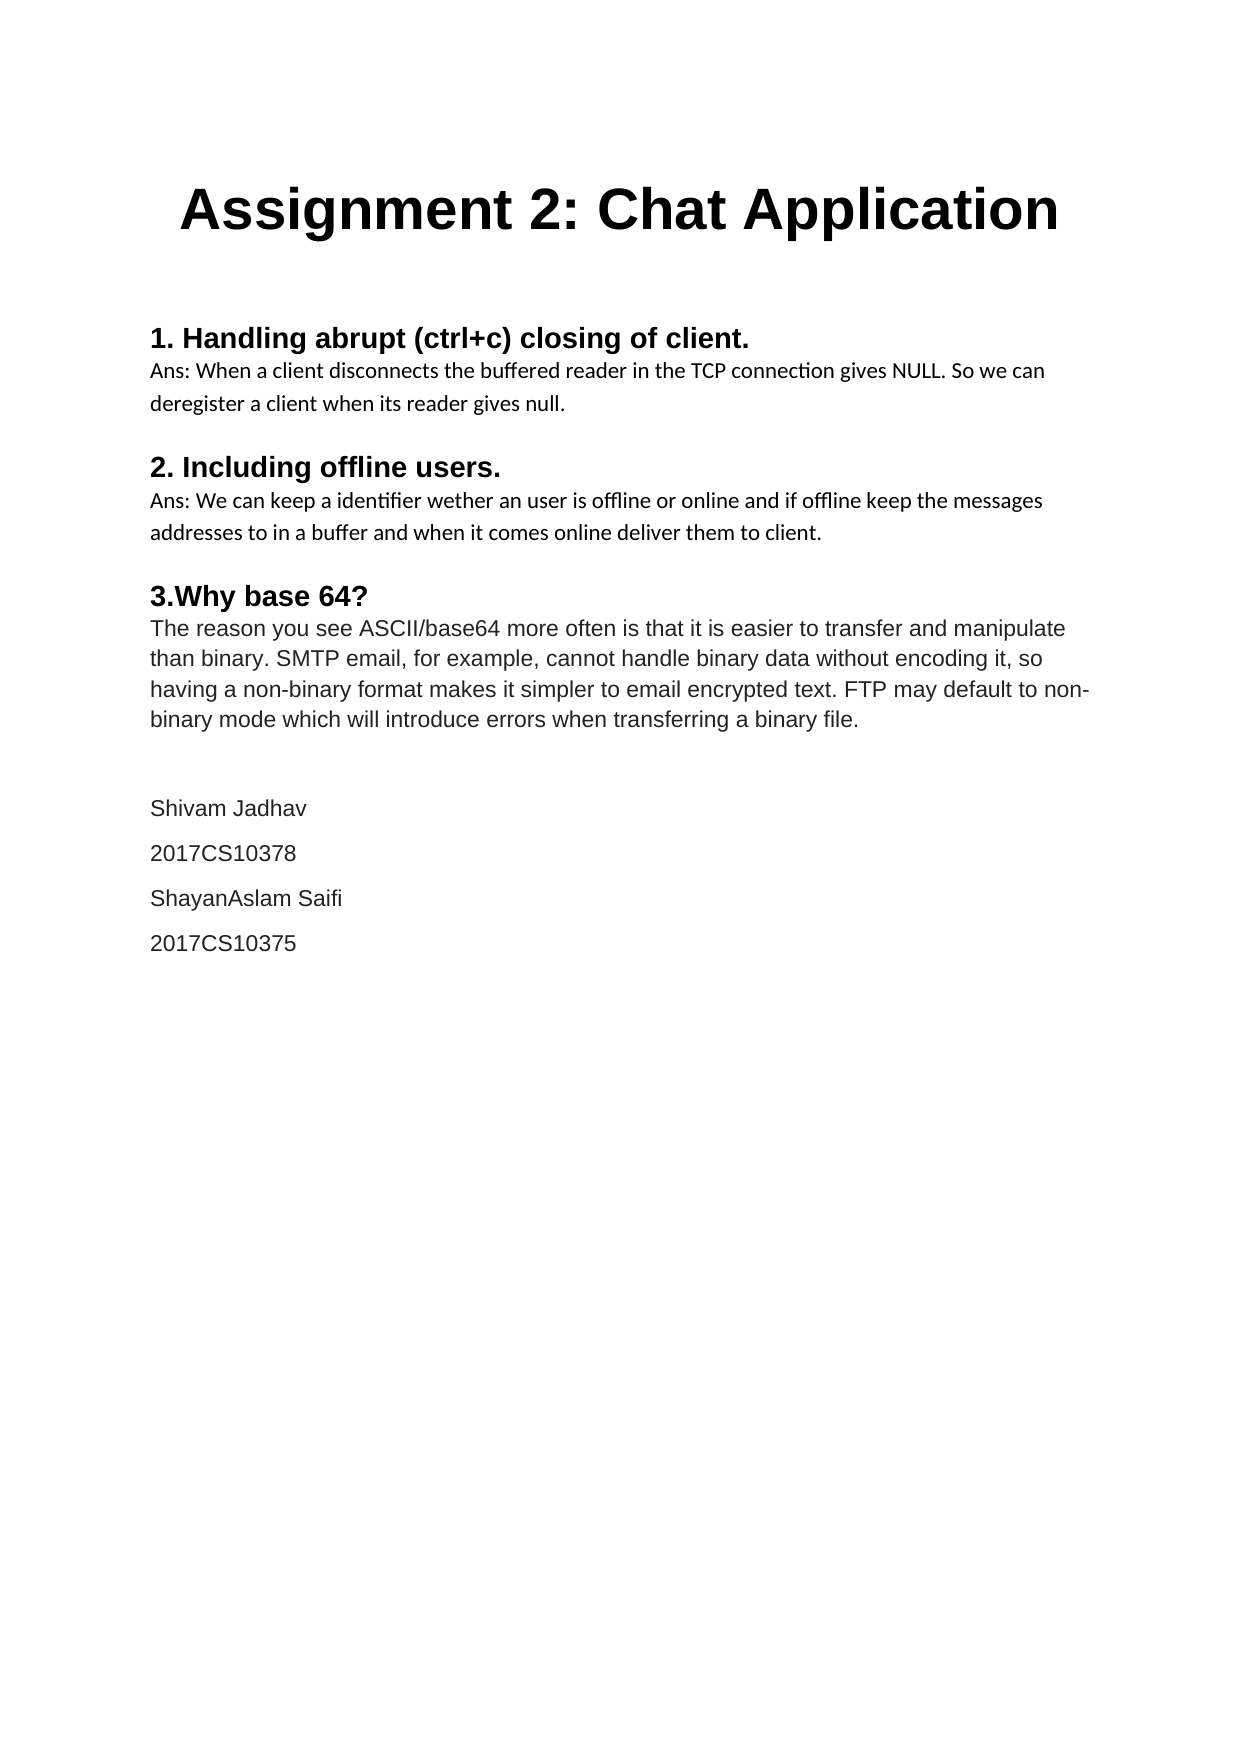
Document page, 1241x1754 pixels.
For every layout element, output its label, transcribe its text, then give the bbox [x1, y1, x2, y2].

text The reason you see ASCII/base64 more often is that it is easier to transfer and manipulate than binary. SMTP email, for example, cannot handle binary data without encoding it, so having a non-binary format makes it simpler to email encrypted text. FTP may default to non-binary mode which will introduce errors when transferring a binary file. [150, 615, 1090, 732]
text ShayanAslam Saifi [150, 885, 1090, 911]
subtitle 2. Including offline users. [150, 450, 1090, 483]
text 2017CS10375 [150, 930, 1090, 956]
text Shivam Jadhav [150, 795, 1090, 822]
text Ans: We can keep a identifier wether an user is offline or online and if offline keep the messages addresses to in a buffer and when it comes online deliver them to client. [150, 486, 1090, 546]
text 2017CS10378 [150, 840, 1090, 867]
title Assignment 2: Chat Application [150, 175, 1090, 242]
subtitle 1. Handling abrupt (ctrl+c) closing of client. [150, 321, 1090, 354]
text Ans: When a client disconnects the buffered reader in the TCP connection gives NULL. So we can deregister a client when its reader gives null. [150, 356, 1090, 417]
subtitle 3.Why base 64? [150, 579, 1090, 613]
